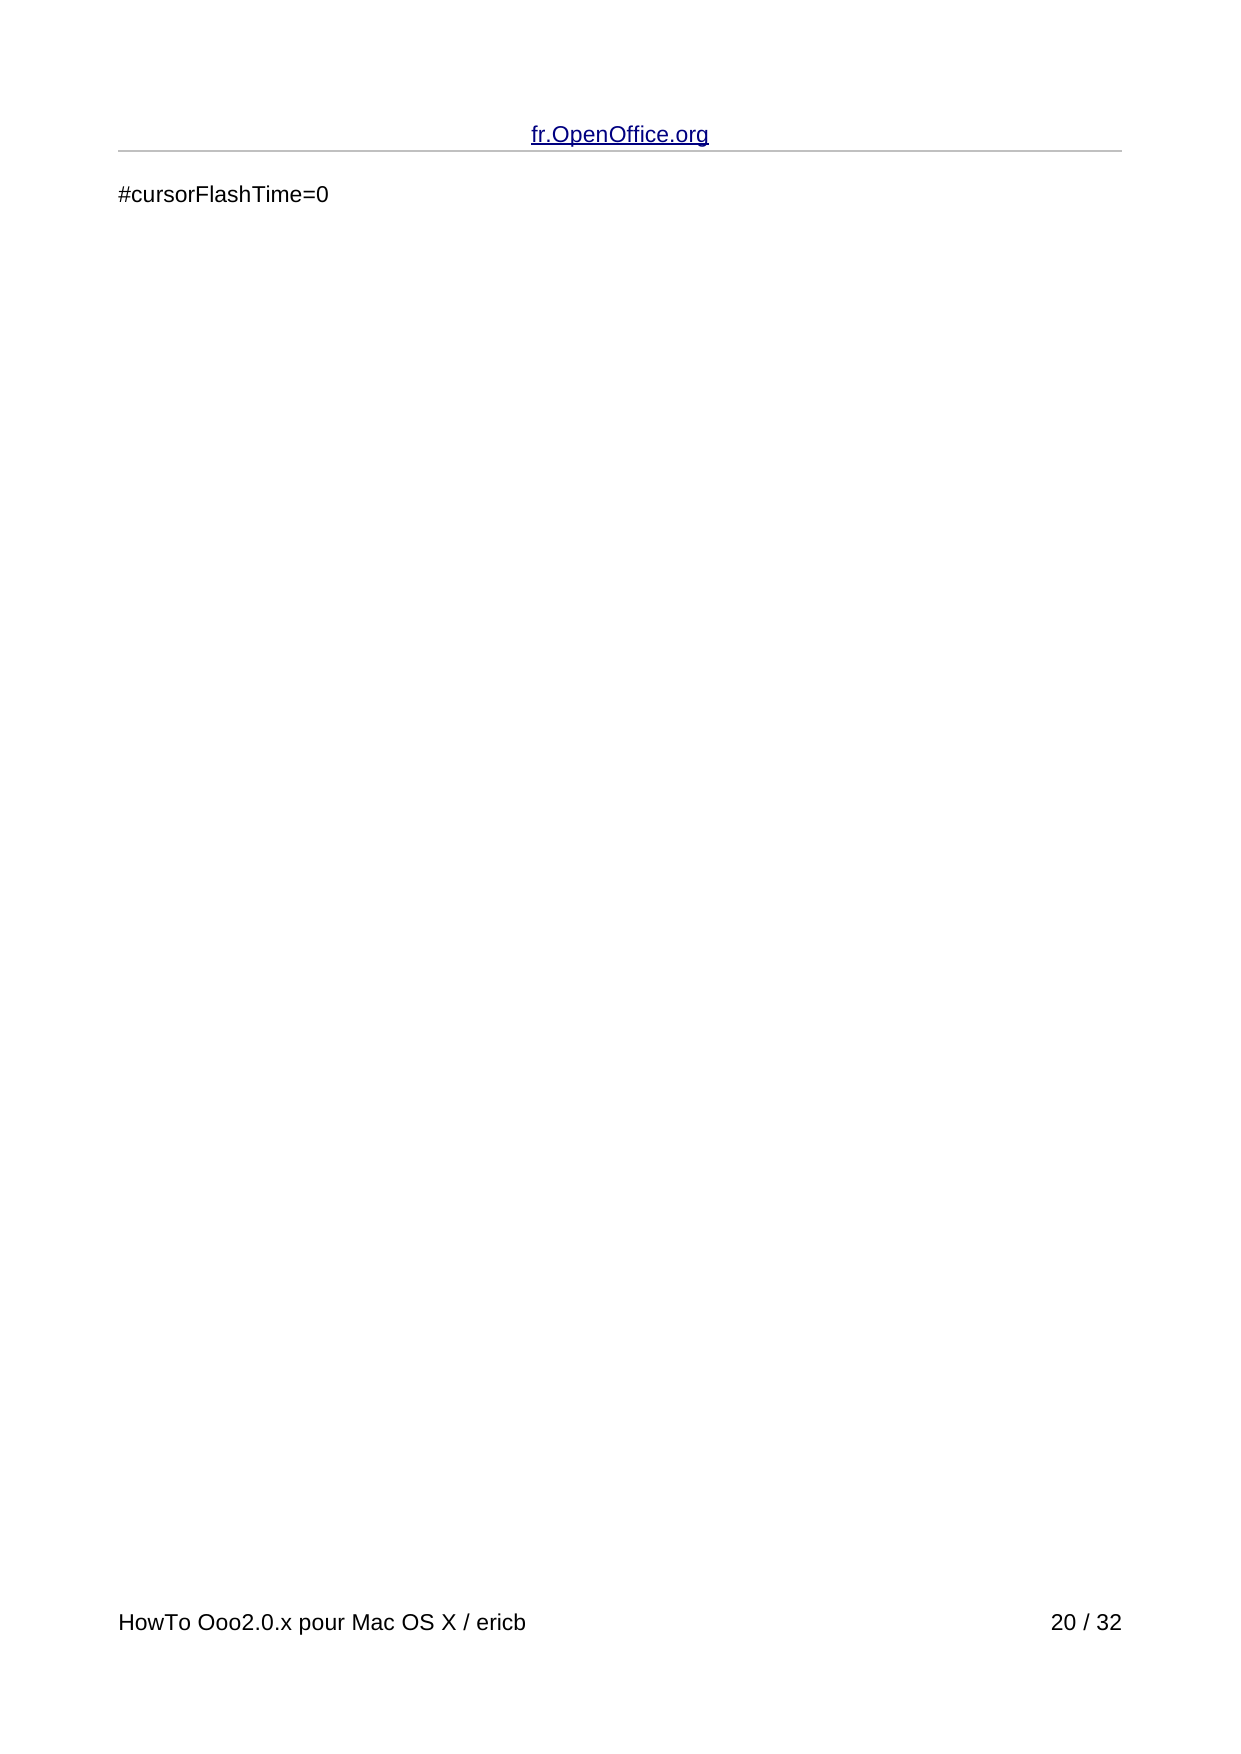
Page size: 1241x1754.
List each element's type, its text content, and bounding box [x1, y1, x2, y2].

text #cursorFlashTime=0 [118, 182, 1122, 208]
